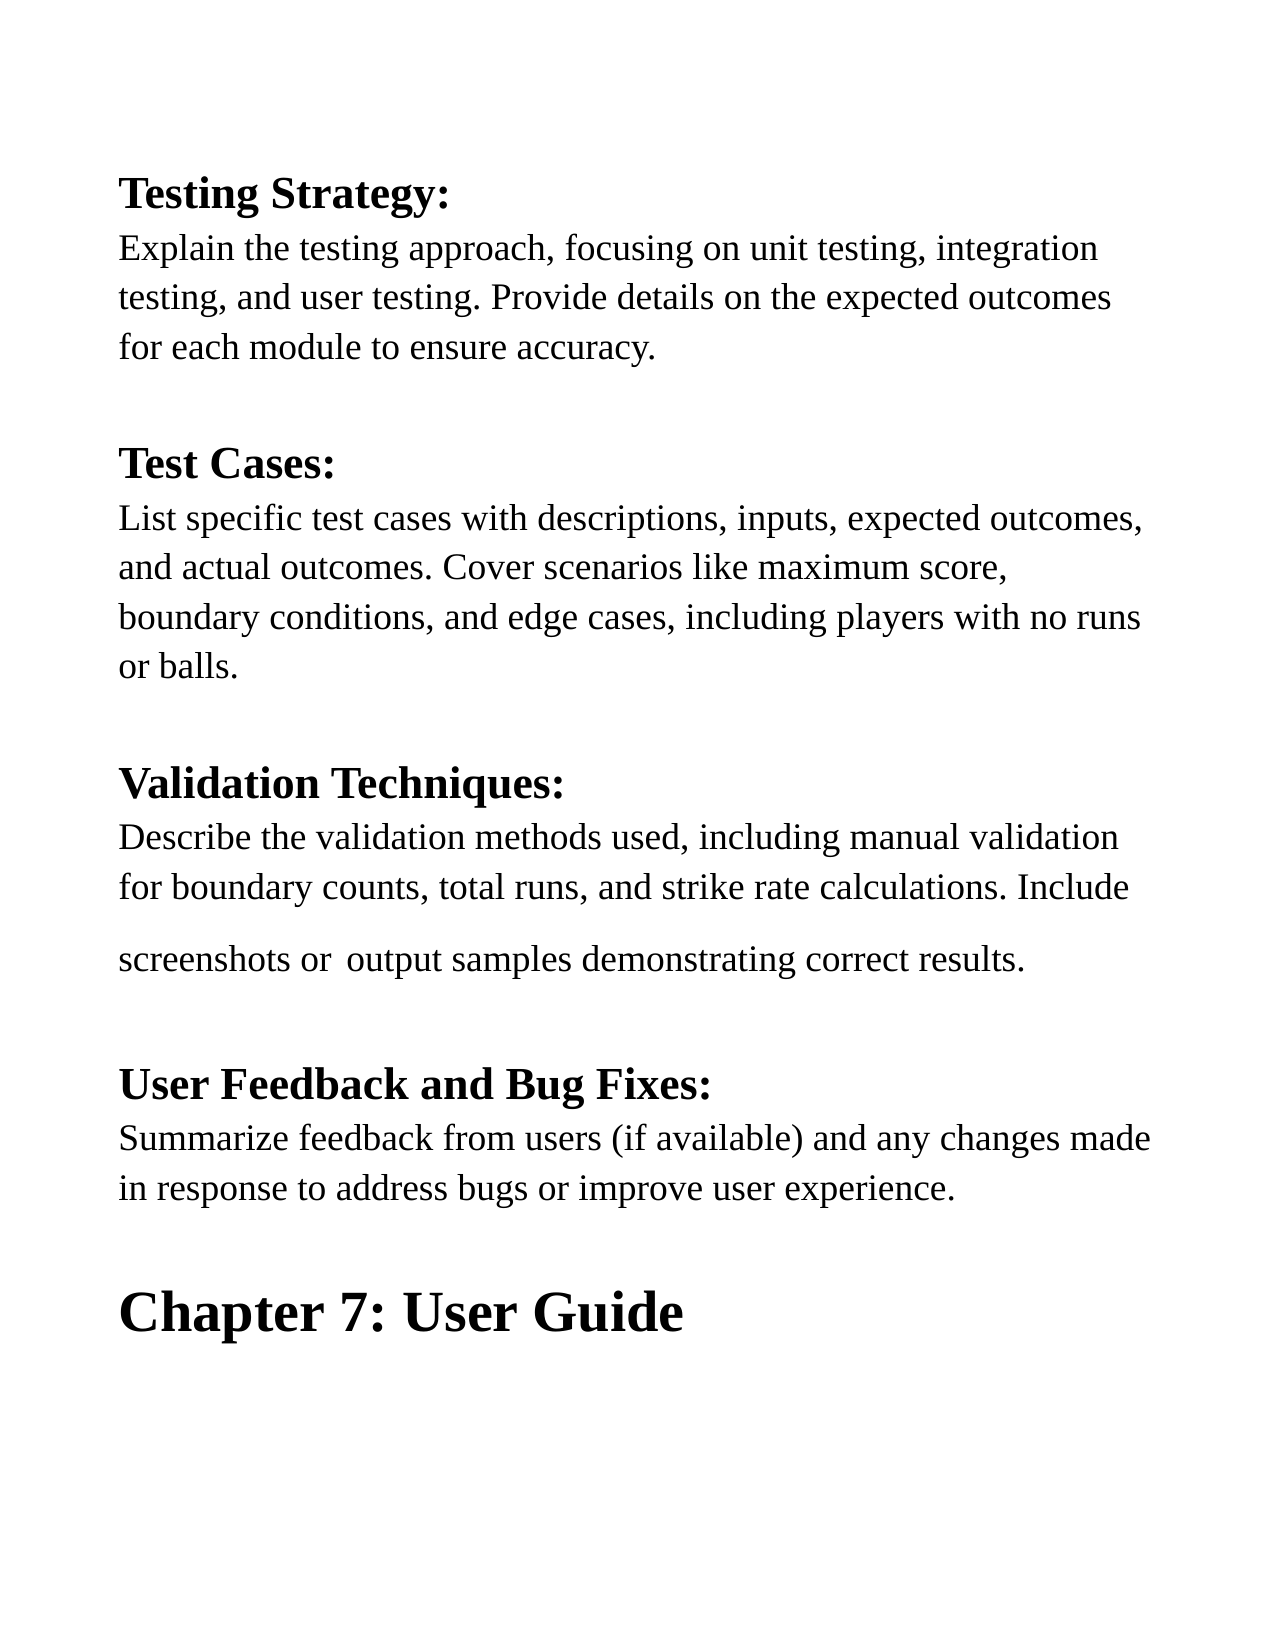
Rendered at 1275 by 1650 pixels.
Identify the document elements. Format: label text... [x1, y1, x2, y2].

text Validation Techniques: Describe the validation methods used, including manual validation for boundary counts, total runs, and strike rate calculations. Include screenshots or output samples demonstrating correct results. [118, 756, 1157, 984]
text User Feedback and Bug Fixes: Summarize feedback from users (if available) and any changes made in response to address bugs or improve user experience. [118, 1057, 1157, 1208]
text Testing Strategy: Explain the testing approach, focusing on unit testing, integration testing, and user testing. Provide details on the expected outcomes for each module to ensure accuracy. [118, 166, 1157, 367]
text Chapter 7: User Guide [118, 1277, 1157, 1344]
text Test Cases: List specific test cases with descriptions, inputs, expected outcomes, and actual outcomes. Cover scenarios like maximum score, boundary conditions, and edge cases, including players with no runs or balls. [118, 436, 1157, 687]
